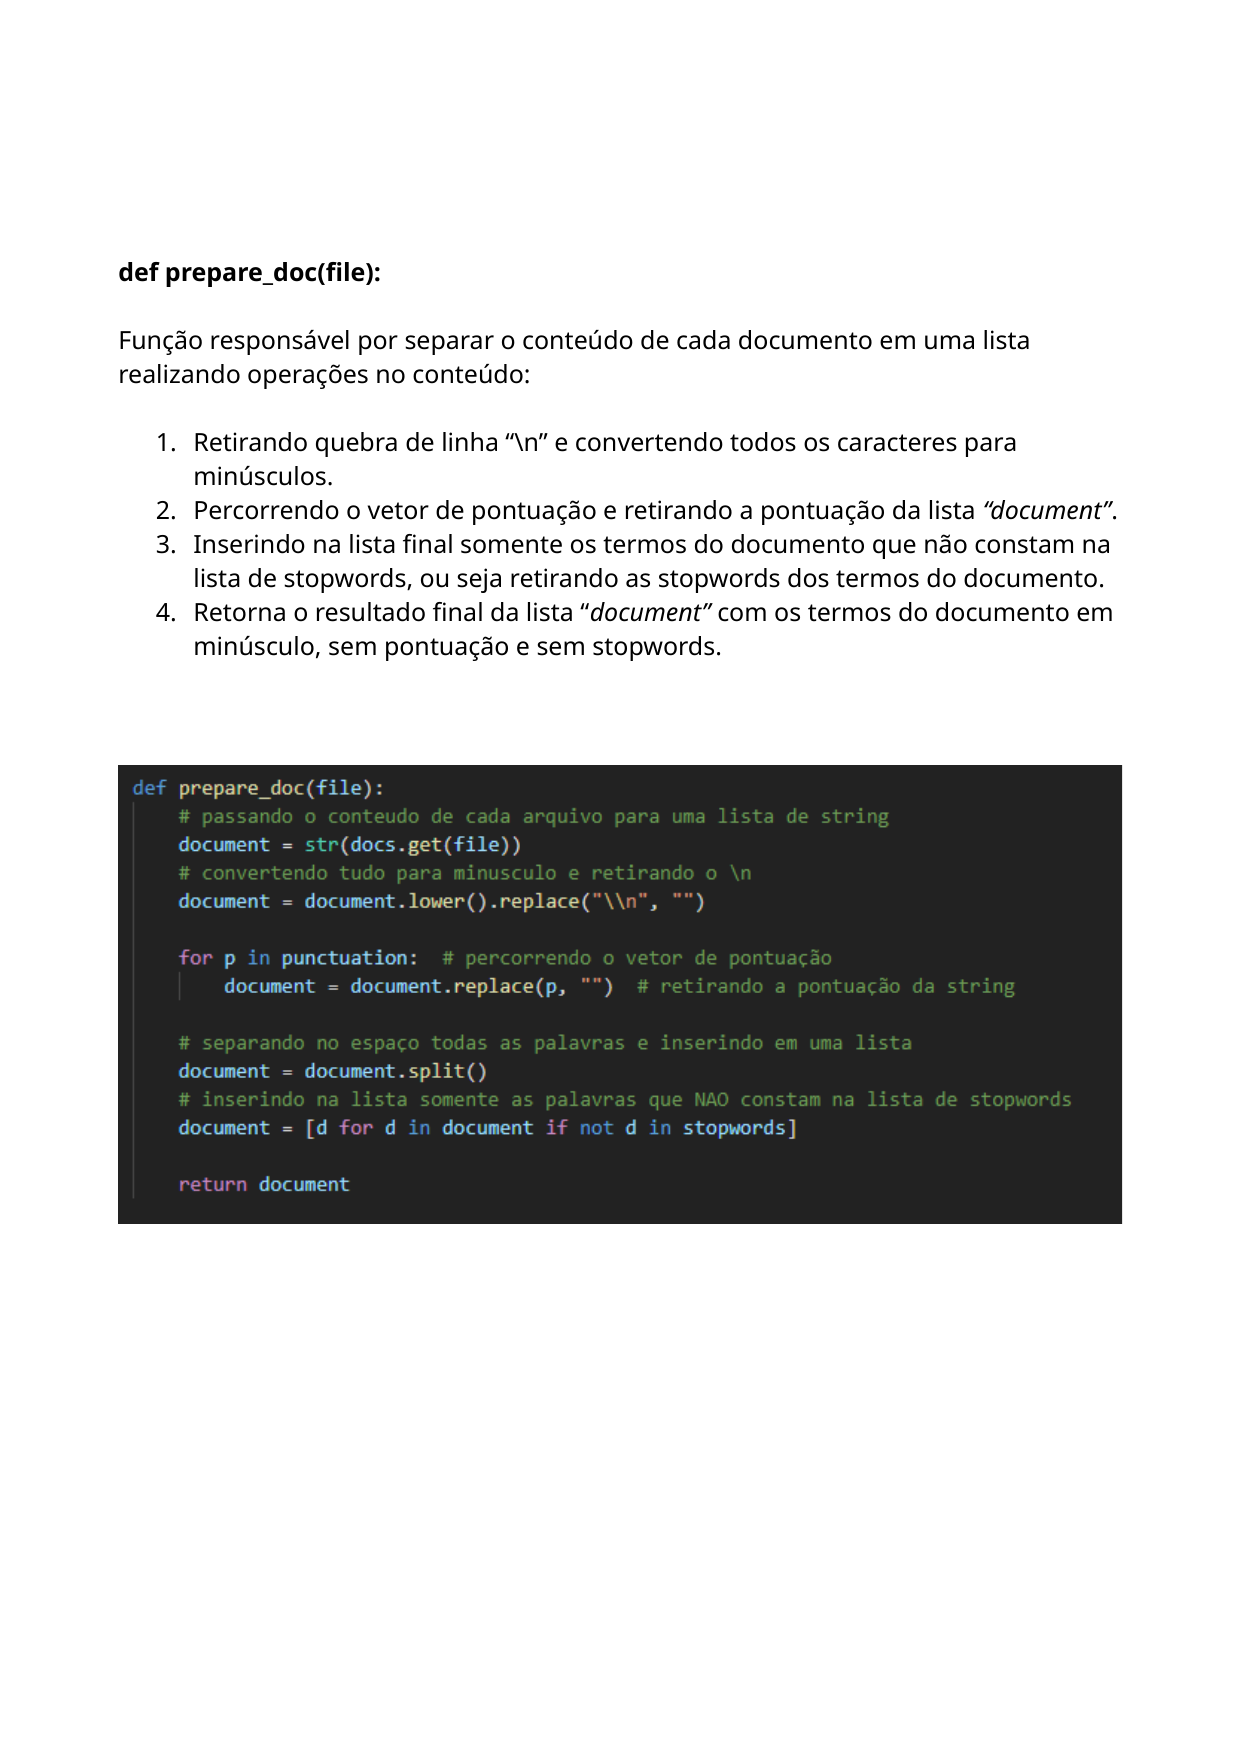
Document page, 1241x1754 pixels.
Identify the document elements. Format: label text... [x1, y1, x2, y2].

list Retorna o resultado final da lista “document” com os termos do documento em minúsculo, sem pontuação e sem stopwords. [156, 595, 1122, 663]
list Retirando quebra de linha “\n” e convertendo todos os caracteres para minúsculos. [156, 425, 1122, 493]
text Função responsável por separar o conteúdo de cada documento em uma lista realizando operações no conteúdo: [118, 322, 1122, 391]
picture [118, 765, 1123, 1224]
text def prepare_doc(file): [118, 254, 1122, 288]
list Percorrendo o vetor de pontuação e retirando a pontuação da lista “document”. [156, 493, 1122, 527]
list Inserindo na lista final somente os termos do documento que não constam na lista de stopwords, ou seja retirando as stopwords dos termos do documento. [156, 527, 1122, 595]
